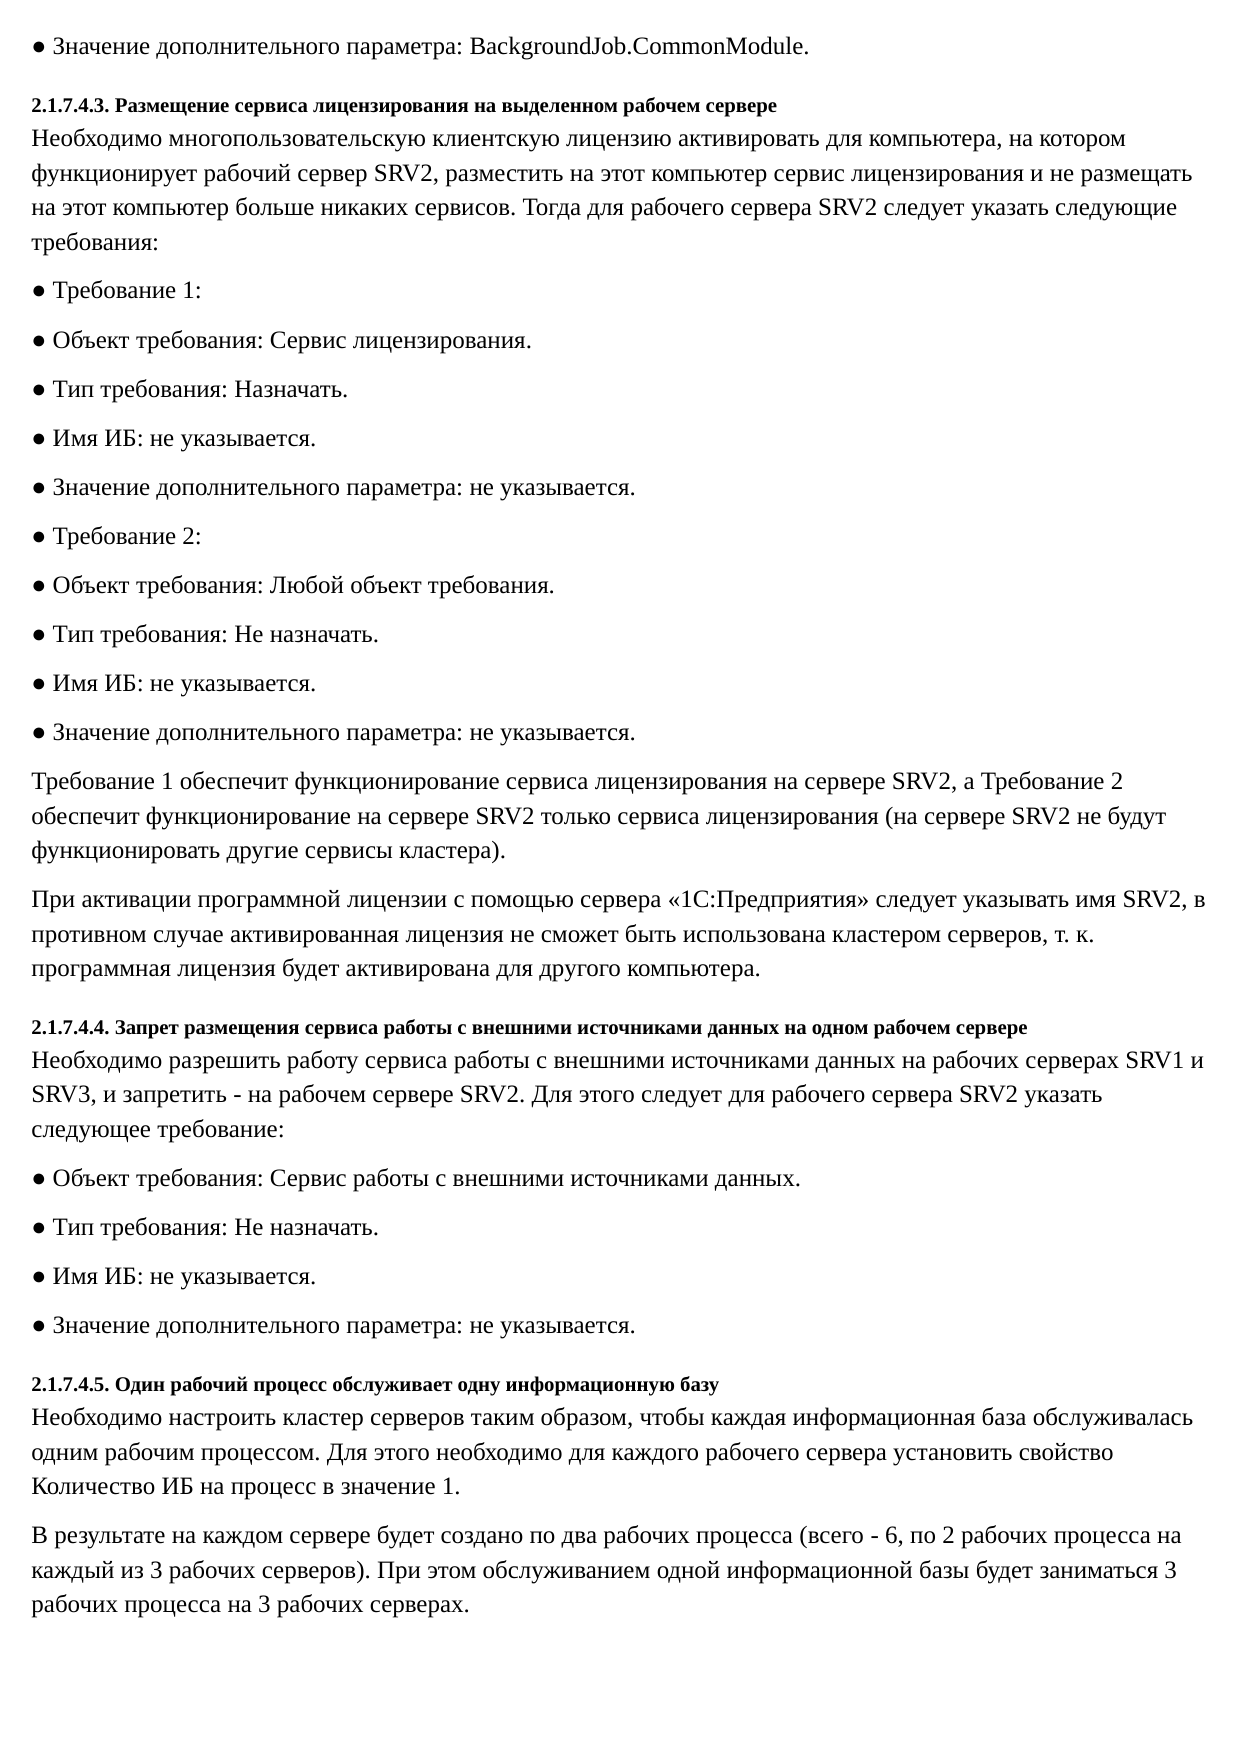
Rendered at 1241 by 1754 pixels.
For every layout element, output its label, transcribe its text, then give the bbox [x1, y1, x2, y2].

text ● Имя ИБ: не указывается. [31, 668, 1212, 697]
text При активации программной лицензии с помощью сервера «1С:Предприятия» следует указывать имя SRV2, в противном случае активированная лицензия не сможет быть использована кластером серверов, т. к. программная лицензия будет активирована для другого компьютера. [31, 884, 1212, 982]
text ● Тип требования: Не назначать. [31, 619, 1212, 648]
text В результате на каждом сервере будет создано по два рабочих процесса (всего ‑ 6, по 2 рабочих процесса на каждый из 3 рабочих серверов). При этом обслуживанием одной информационной базы будет заниматься 3 рабочих процесса на 3 рабочих серверах. [31, 1520, 1212, 1618]
text Необходимо настроить кластер серверов таким образом, чтобы каждая информационная база обслуживалась одним рабочим процессом. Для этого необходимо для каждого рабочего сервера установить свойство Количество ИБ на процесс в значение 1. [31, 1402, 1212, 1500]
text ● Требование 2: [31, 521, 1212, 550]
text Необходимо разрешить работу сервиса работы с внешними источниками данных на рабочих серверах SRV1 и SRV3, и запретить ‑ на рабочем сервере SRV2. Для этого следует для рабочего сервера SRV2 указать следующее требование: [31, 1045, 1212, 1143]
text ● Объект требования: Сервис лицензирования. [31, 325, 1212, 353]
text ● Объект требования: Сервис работы с внешними источниками данных. [31, 1163, 1212, 1192]
subtitle 2.1.7.4.5. Один рабочий процесс обслуживает одну информационную базу [31, 1372, 1212, 1396]
text ● Тип требования: Назначать. [31, 374, 1212, 402]
text ● Имя ИБ: не указывается. [31, 423, 1212, 452]
text ● Тип требования: Не назначать. [31, 1212, 1212, 1241]
text Требование 1 обеспечит функционирование сервиса лицензирования на сервере SRV2, а Требование 2 обеспечит функционирование на сервере SRV2 только сервиса лицензирования (на сервере SRV2 не будут функционировать другие сервисы кластера). [31, 766, 1212, 864]
text ● Значение дополнительного параметра: не указывается. [31, 717, 1212, 746]
text ● Объект требования: Любой объект требования. [31, 570, 1212, 599]
text Необходимо многопользовательскую клиентскую лицензию активировать для компьютера, на котором функционирует рабочий сервер SRV2, разместить на этот компьютер сервис лицензирования и не размещать на этот компьютер больше никаких сервисов. Тогда для рабочего сервера SRV2 следует указать следующие требования: [31, 123, 1212, 255]
text ● Значение дополнительного параметра: BackgroundJob.CommonModule. [31, 31, 1212, 60]
subtitle 2.1.7.4.4. Запрет размещения сервиса работы с внешними источниками данных на одном рабочем сервере [31, 1015, 1212, 1039]
subtitle 2.1.7.4.3. Размещение сервиса лицензирования на выделенном рабочем сервере [31, 93, 1212, 117]
text ● Имя ИБ: не указывается. [31, 1261, 1212, 1290]
text ● Значение дополнительного параметра: не указывается. [31, 472, 1212, 501]
text ● Требование 1: [31, 276, 1212, 304]
text ● Значение дополнительного параметра: не указывается. [31, 1310, 1212, 1339]
